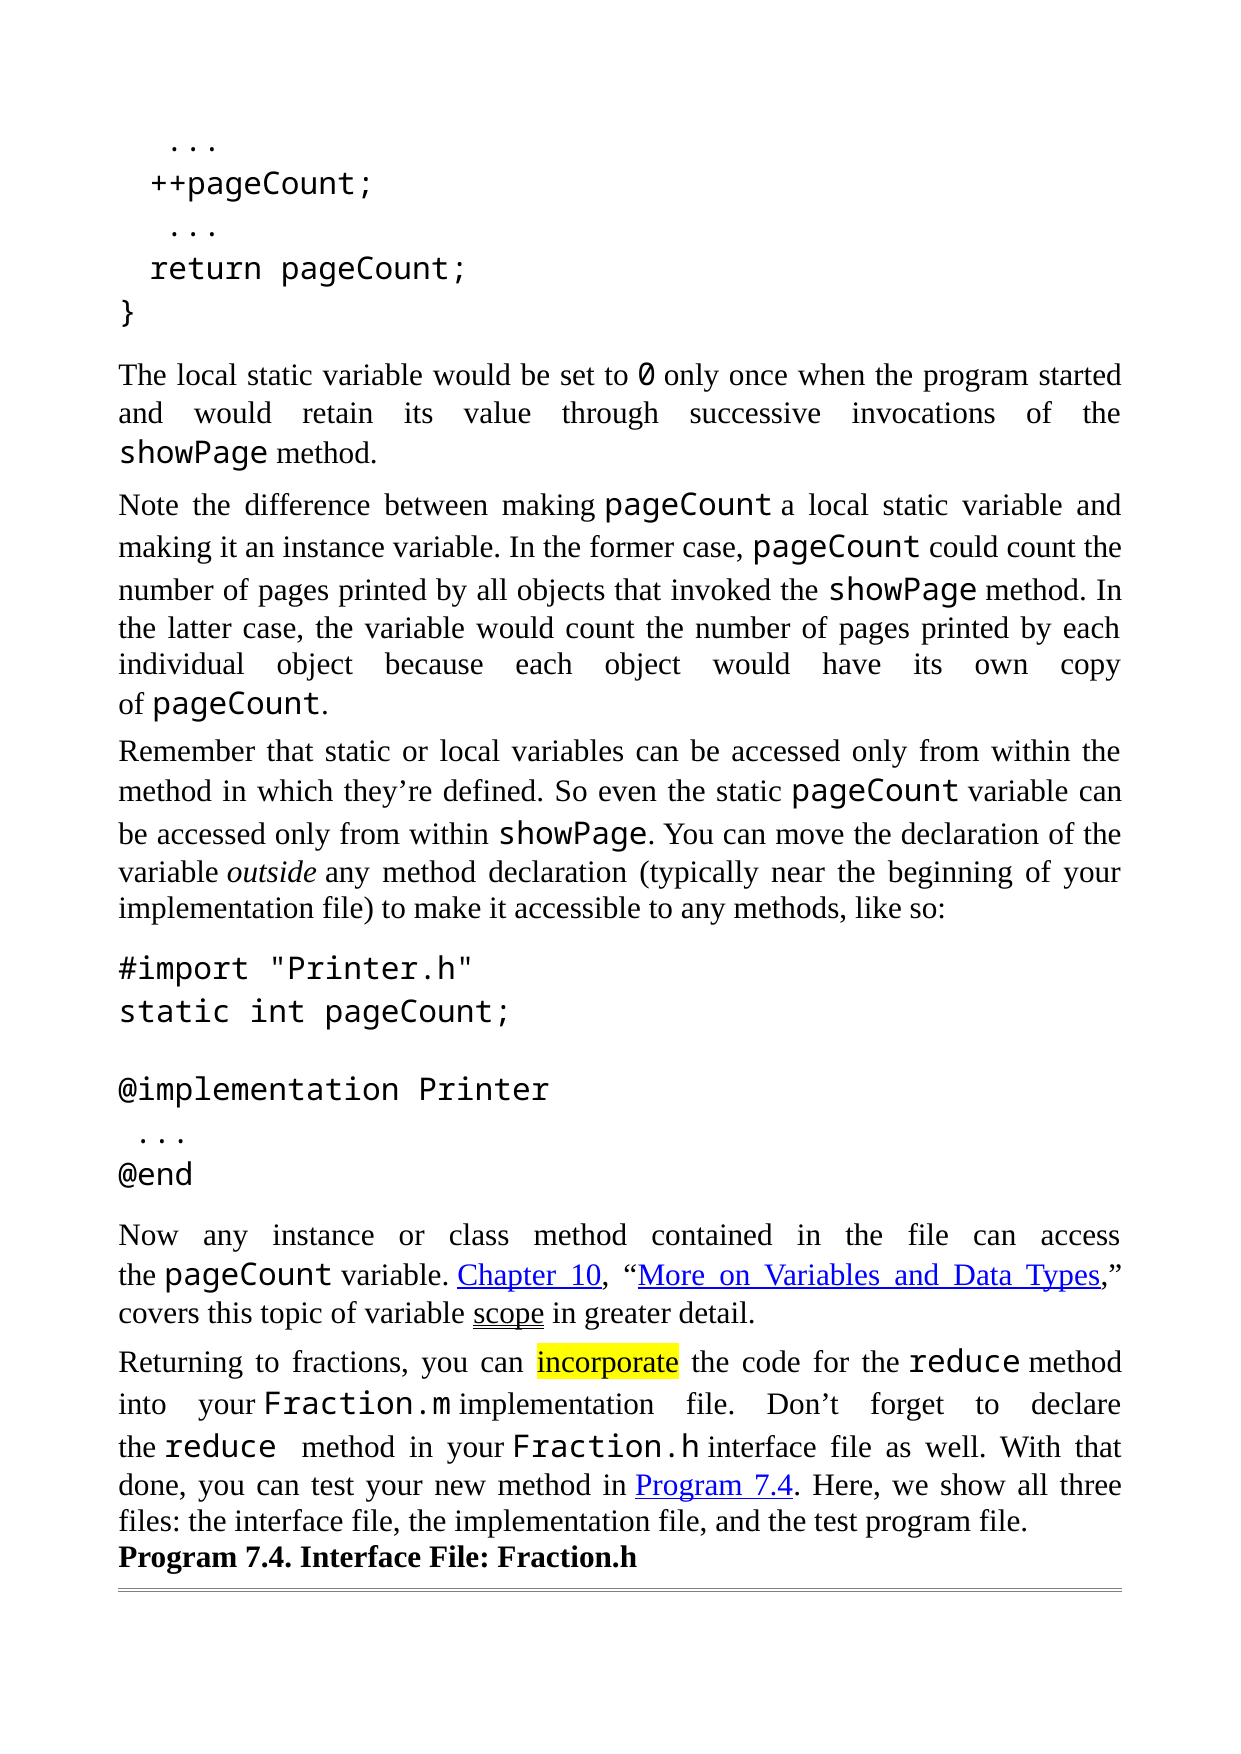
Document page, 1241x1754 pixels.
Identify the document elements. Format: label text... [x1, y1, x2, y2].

text ... ++pageCount; ... return pageCount; } [118, 118, 1122, 331]
text Returning to fractions, you can incorporate the code for the reduce method into your Fraction.m implementation file. Don’t forget to declare the reduce method in your Fraction.h interface file as well. With that done, you can test your new method in Program 7.4. Here, we show all three files: the interface file, the implementation file, and the test program file. [118, 1338, 1122, 1538]
text Remember that static or local variables can be accessed only from within the method in which they’re defined. So even the static pageCount variable can be accessed only from within showPage. You can move the declaration of the variable outside any method declaration (typically near the beginning of your implementation file) to make it accessible to any methods, like so: [118, 732, 1122, 925]
text Now any instance or class method contained in the file can access the pageCount variable. Chapter 10, “More on Variables and Data Types,” covers this topic of variable scope in greater detail. [118, 1216, 1122, 1330]
text #import "Printer.h" static int pageCount; @implementation Printer ... @end [118, 946, 1122, 1195]
text Program 7.4. Interface File: Fraction.h [118, 1538, 1122, 1574]
text Note the difference between making pageCount a local static variable and making it an instance variable. In the former case, pageCount could count the number of pages printed by all objects that invoked the showPage method. In the latter case, the variable would count the number of pages printed by each individual object because each object would have its own copy of pageCount. [118, 481, 1122, 724]
text The local static variable would be set to 0 only once when the program started and would retain its value through successive invocations of the showPage method. [118, 352, 1122, 473]
